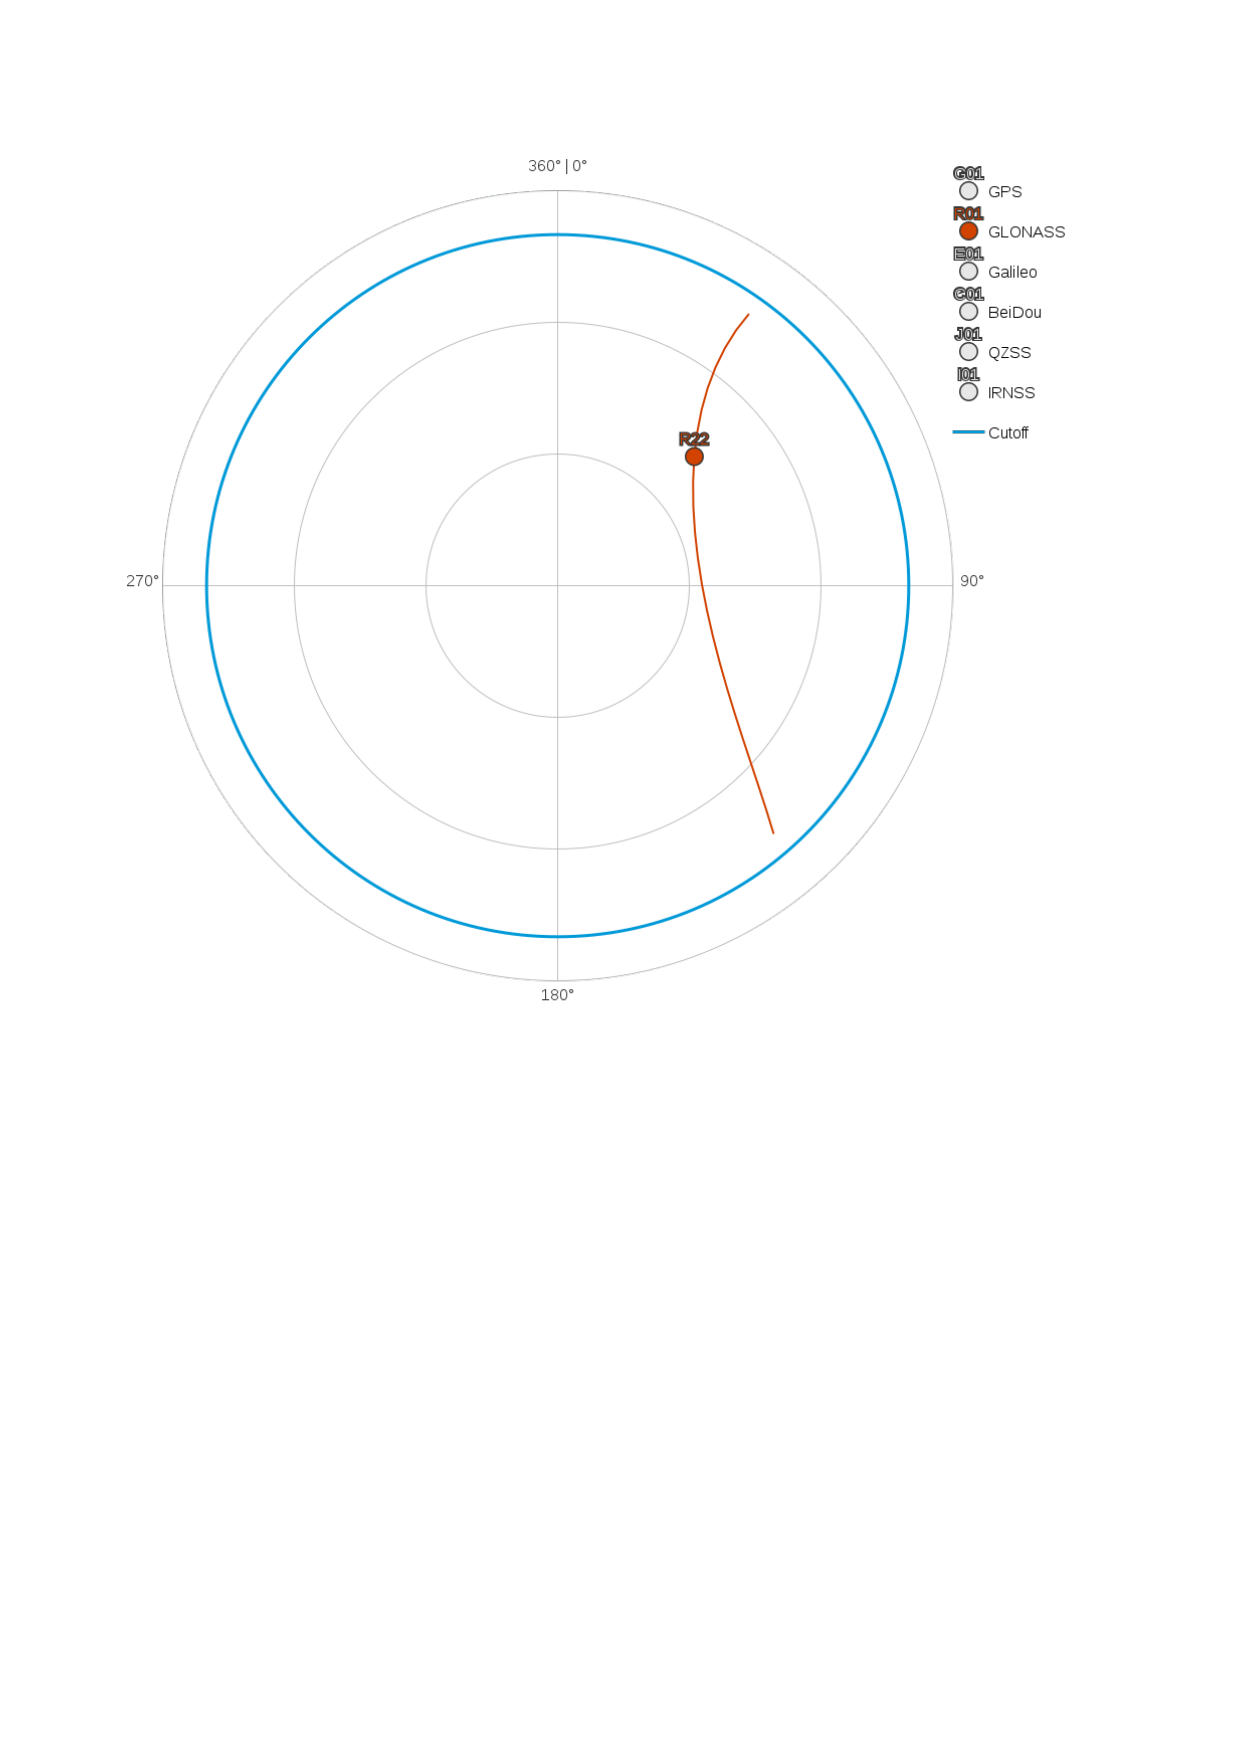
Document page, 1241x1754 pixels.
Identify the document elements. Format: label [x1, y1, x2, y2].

picture [118, 146, 1123, 1151]
